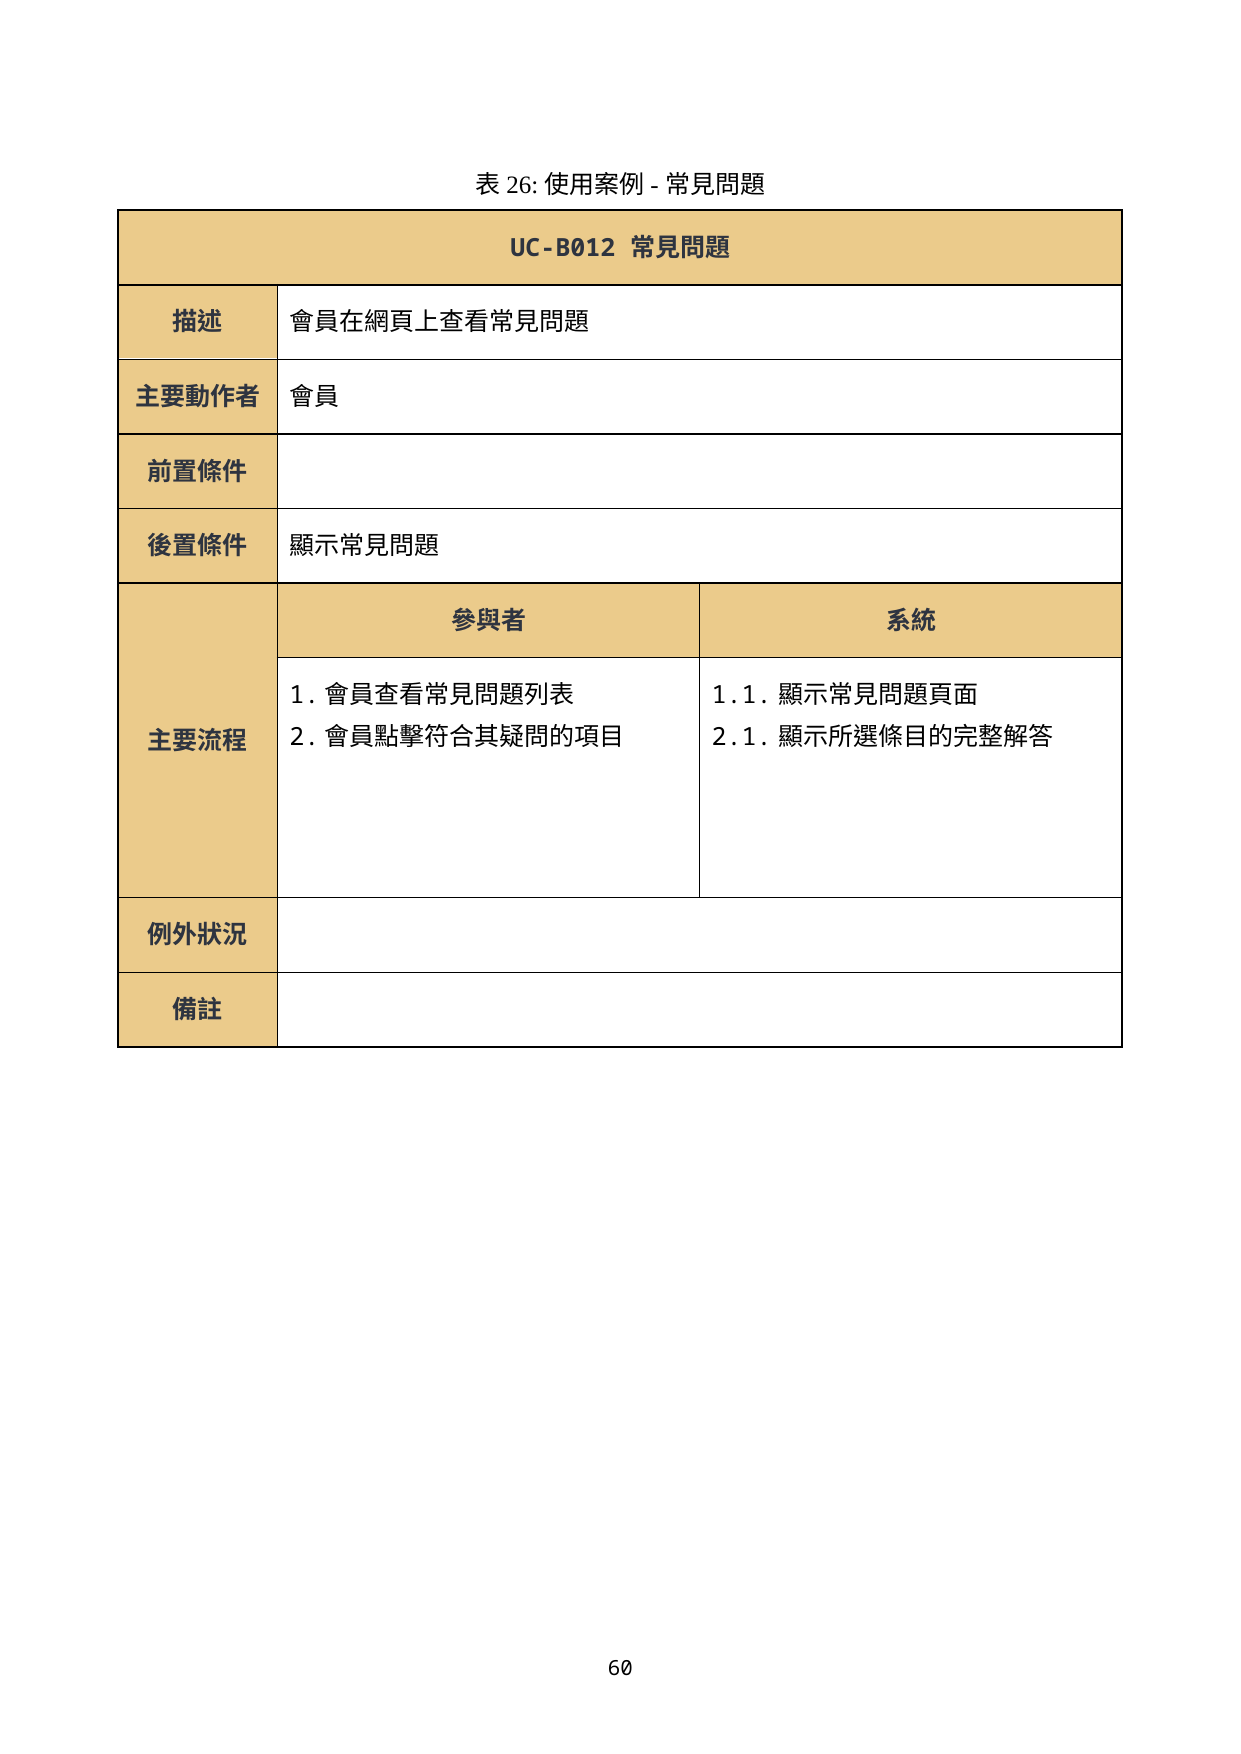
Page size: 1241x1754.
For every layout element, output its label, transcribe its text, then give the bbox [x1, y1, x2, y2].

table_cell 會員 [278, 360, 1121, 433]
table_header UC-B012 常見問題 [119, 211, 1121, 284]
table_cell 參與者 [278, 584, 699, 657]
table_cell [278, 898, 1121, 971]
table_cell 主要流程 [119, 584, 277, 897]
table_cell 備註 [119, 973, 277, 1046]
table_cell 會員在網頁上查看常見問題 [278, 286, 1121, 358]
table_cell 系統 [700, 584, 1121, 657]
table_cell 描述 [119, 286, 277, 358]
table_cell 前置條件 [119, 435, 277, 508]
table_cell 例外狀況 [119, 898, 277, 971]
table_cell [278, 973, 1121, 1046]
table_cell 顯示常見問題頁面 顯示所選條目的完整解答 [700, 658, 1121, 897]
table_cell 顯示常見問題 [278, 509, 1121, 582]
table_cell [278, 435, 1121, 508]
table_cell 主要動作者 [119, 360, 277, 433]
text 表 26: 使用案例 - 常見問題 [118, 164, 1122, 201]
table_cell 後置條件 [119, 509, 277, 582]
table_cell 會員查看常見問題列表 會員點擊符合其疑問的項目 [278, 658, 699, 897]
